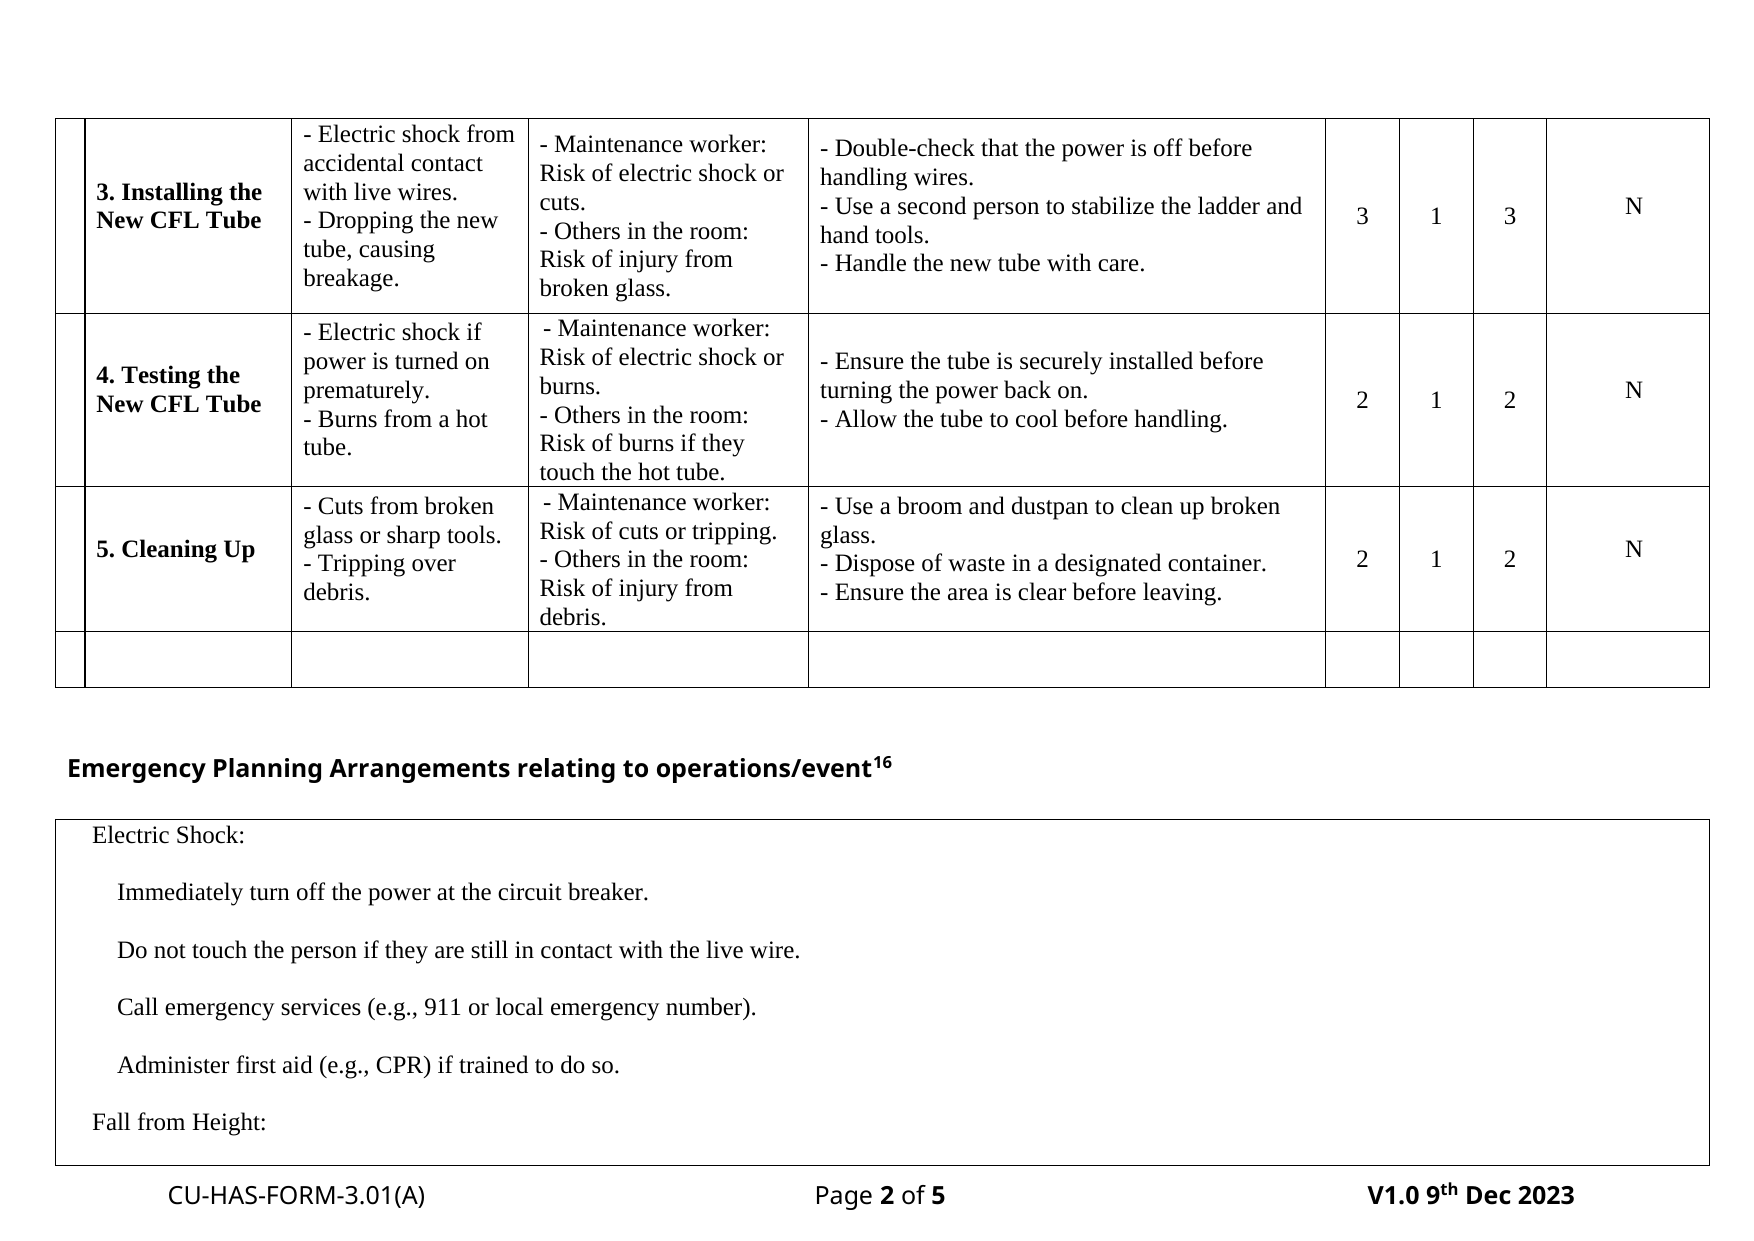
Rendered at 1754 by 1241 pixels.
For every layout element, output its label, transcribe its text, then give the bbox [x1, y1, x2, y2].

table_cell [1326, 632, 1399, 687]
table_cell [292, 632, 528, 687]
table_cell N [1547, 314, 1709, 486]
table_cell Electric Shock: Immediately turn off the power at the circuit breaker. Do not touch the person if they are still in contact with the live wire. Call emergency services (e.g., 911 or local emergency number). Administer first aid (e.g., CPR) if trained to do so. Fall from Height: [56, 820, 1709, 1165]
table_cell [529, 632, 808, 687]
table_cell 4. Testing the New CFL Tube [86, 314, 291, 486]
table_cell [1474, 632, 1546, 687]
table_cell [809, 632, 1325, 687]
table_cell N [1547, 119, 1709, 312]
table_cell [86, 632, 291, 687]
table_cell 2 [1326, 487, 1399, 631]
table_cell 3 [1326, 119, 1399, 312]
table_cell 5. Cleaning Up [86, 487, 291, 631]
table_cell 2 [1474, 314, 1546, 486]
table_cell - Maintenance worker: Risk of cuts or tripping. - Others in the room: Risk of injury from debris. [529, 487, 808, 631]
table_cell - Electric shock from accidental contact with live wires. - Dropping the new tube, causing breakage. [292, 119, 528, 312]
table_cell [56, 314, 84, 486]
table_cell N [1547, 487, 1709, 631]
table_cell [1400, 632, 1473, 687]
table_cell 1 [1400, 487, 1473, 631]
table_cell 3 [1474, 119, 1546, 312]
table_cell 1 [1400, 314, 1473, 486]
table_cell [56, 487, 84, 631]
table_cell - Cuts from broken glass or sharp tools. - Tripping over debris. [292, 487, 528, 631]
table_cell - Double-check that the power is off before handling wires. - Use a second person to stabilize the ladder and hand tools. - Handle the new tube with care. [809, 119, 1325, 312]
table_cell [56, 632, 84, 687]
table_cell 3. Installing the New CFL Tube [86, 119, 291, 312]
table_cell - Ensure the tube is securely installed before turning the power back on. - Allow the tube to cool before handling. [809, 314, 1325, 486]
table_cell - Maintenance worker: Risk of electric shock or cuts. - Others in the room: Risk of injury from broken glass. [529, 119, 808, 312]
table_cell [56, 119, 84, 312]
table_cell - Maintenance worker: Risk of electric shock or burns. - Others in the room: Risk of burns if they touch the hot tube. [529, 314, 808, 486]
table_cell [1547, 632, 1709, 687]
table_cell 2 [1326, 314, 1399, 486]
table_cell - Electric shock if power is turned on prematurely. - Burns from a hot tube. [292, 314, 528, 486]
table_cell 2 [1474, 487, 1546, 631]
table_header Emergency Planning Arrangements relating to operations/event16 [56, 688, 1709, 819]
table_cell 1 [1400, 119, 1473, 312]
table_cell - Use a broom and dustpan to clean up broken glass. - Dispose of waste in a designated container. - Ensure the area is clear before leaving. [809, 487, 1325, 631]
